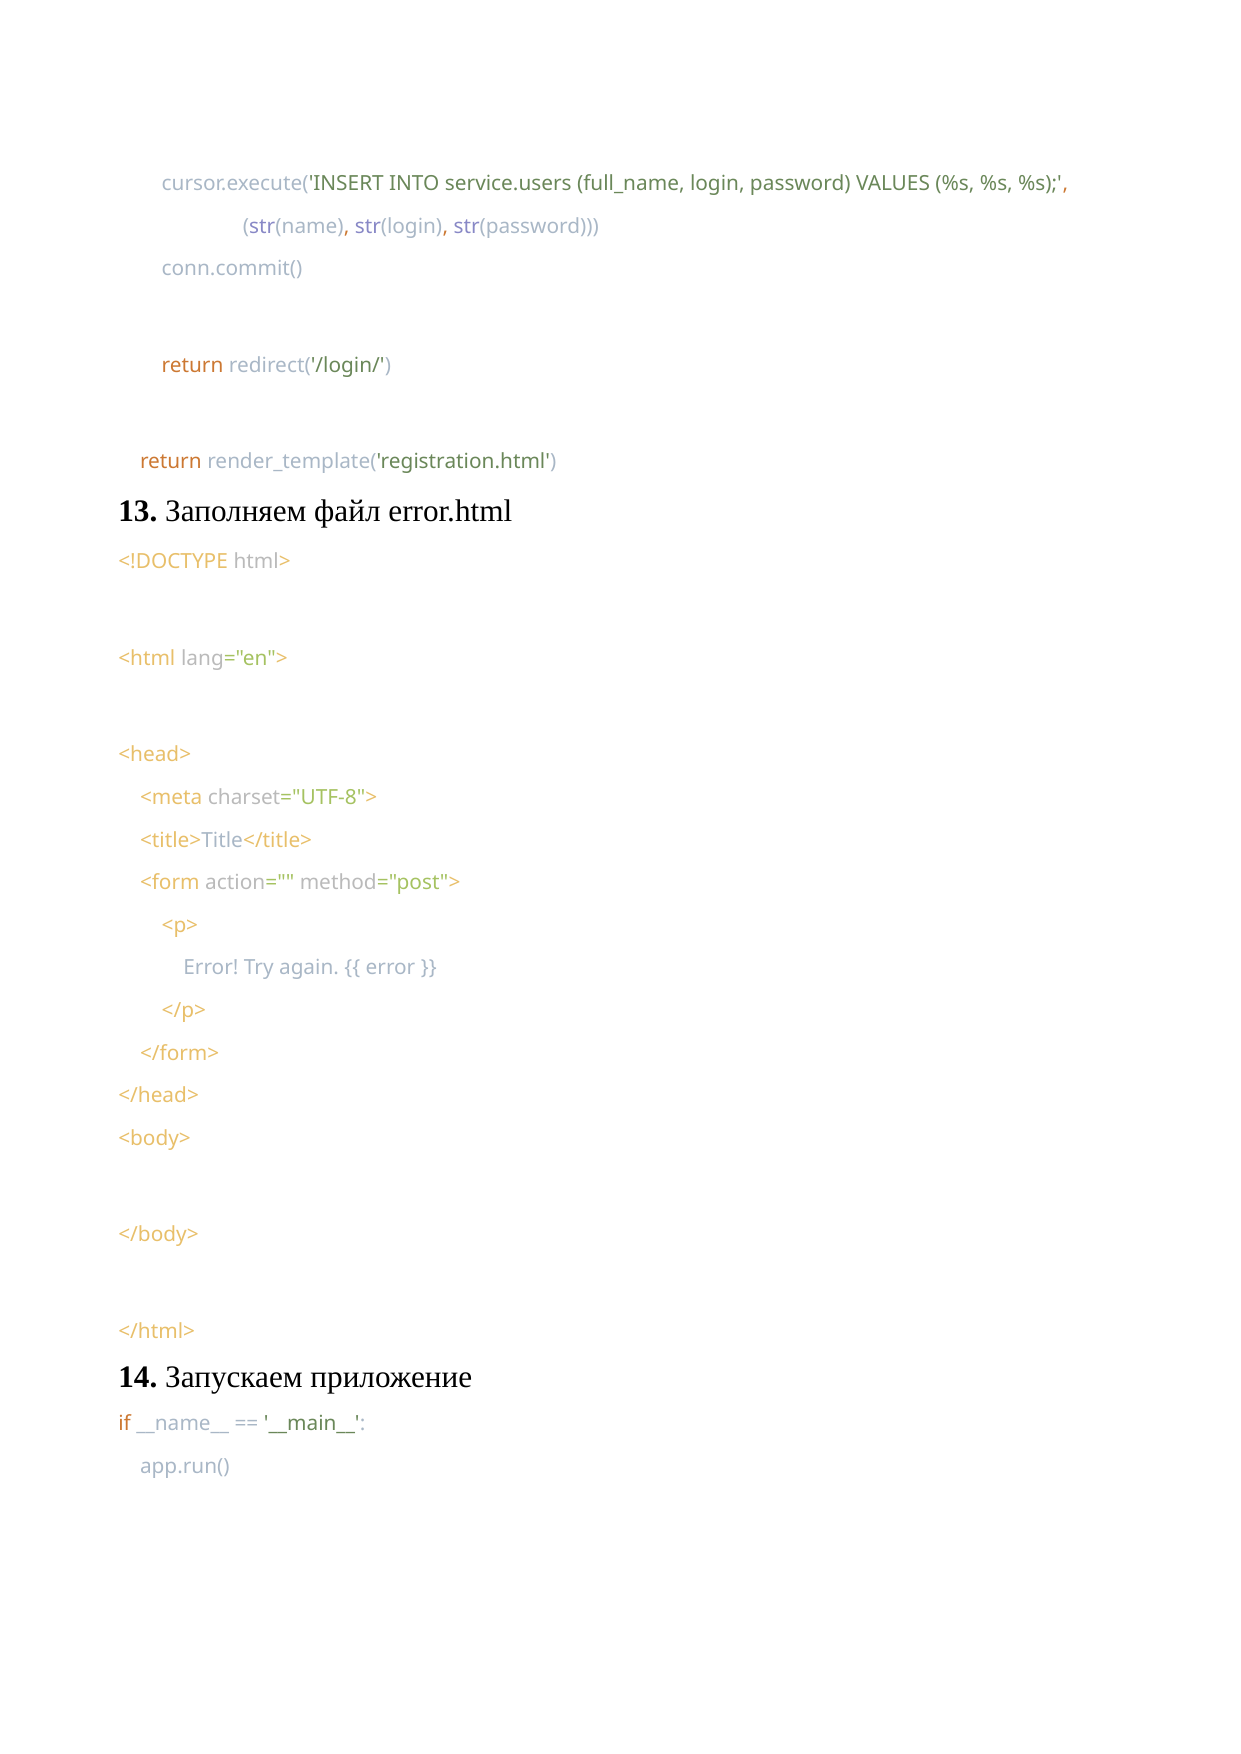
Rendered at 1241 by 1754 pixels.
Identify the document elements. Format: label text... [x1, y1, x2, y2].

text <!DOCTYPE html> <html lang="en"> <head> <meta charset="UTF-8"> <title>Title</title> <form action="" method="post"> <p> Error! Try again. {{ error }} </p> </form> </head> <body> </body> </html> [118, 547, 1122, 1344]
text cursor.execute('INSERT INTO service.users (full_name, login, password) VALUES (%s, %s, %s);', (str(name), str(login), str(password))) conn.commit() return redirect('/login/') return render_template('registration.html') 13. Заполняем файл error.html [118, 118, 1122, 529]
text 14. Запускаем приложение if __name__ == '__main__': app.run() [118, 1358, 1122, 1479]
